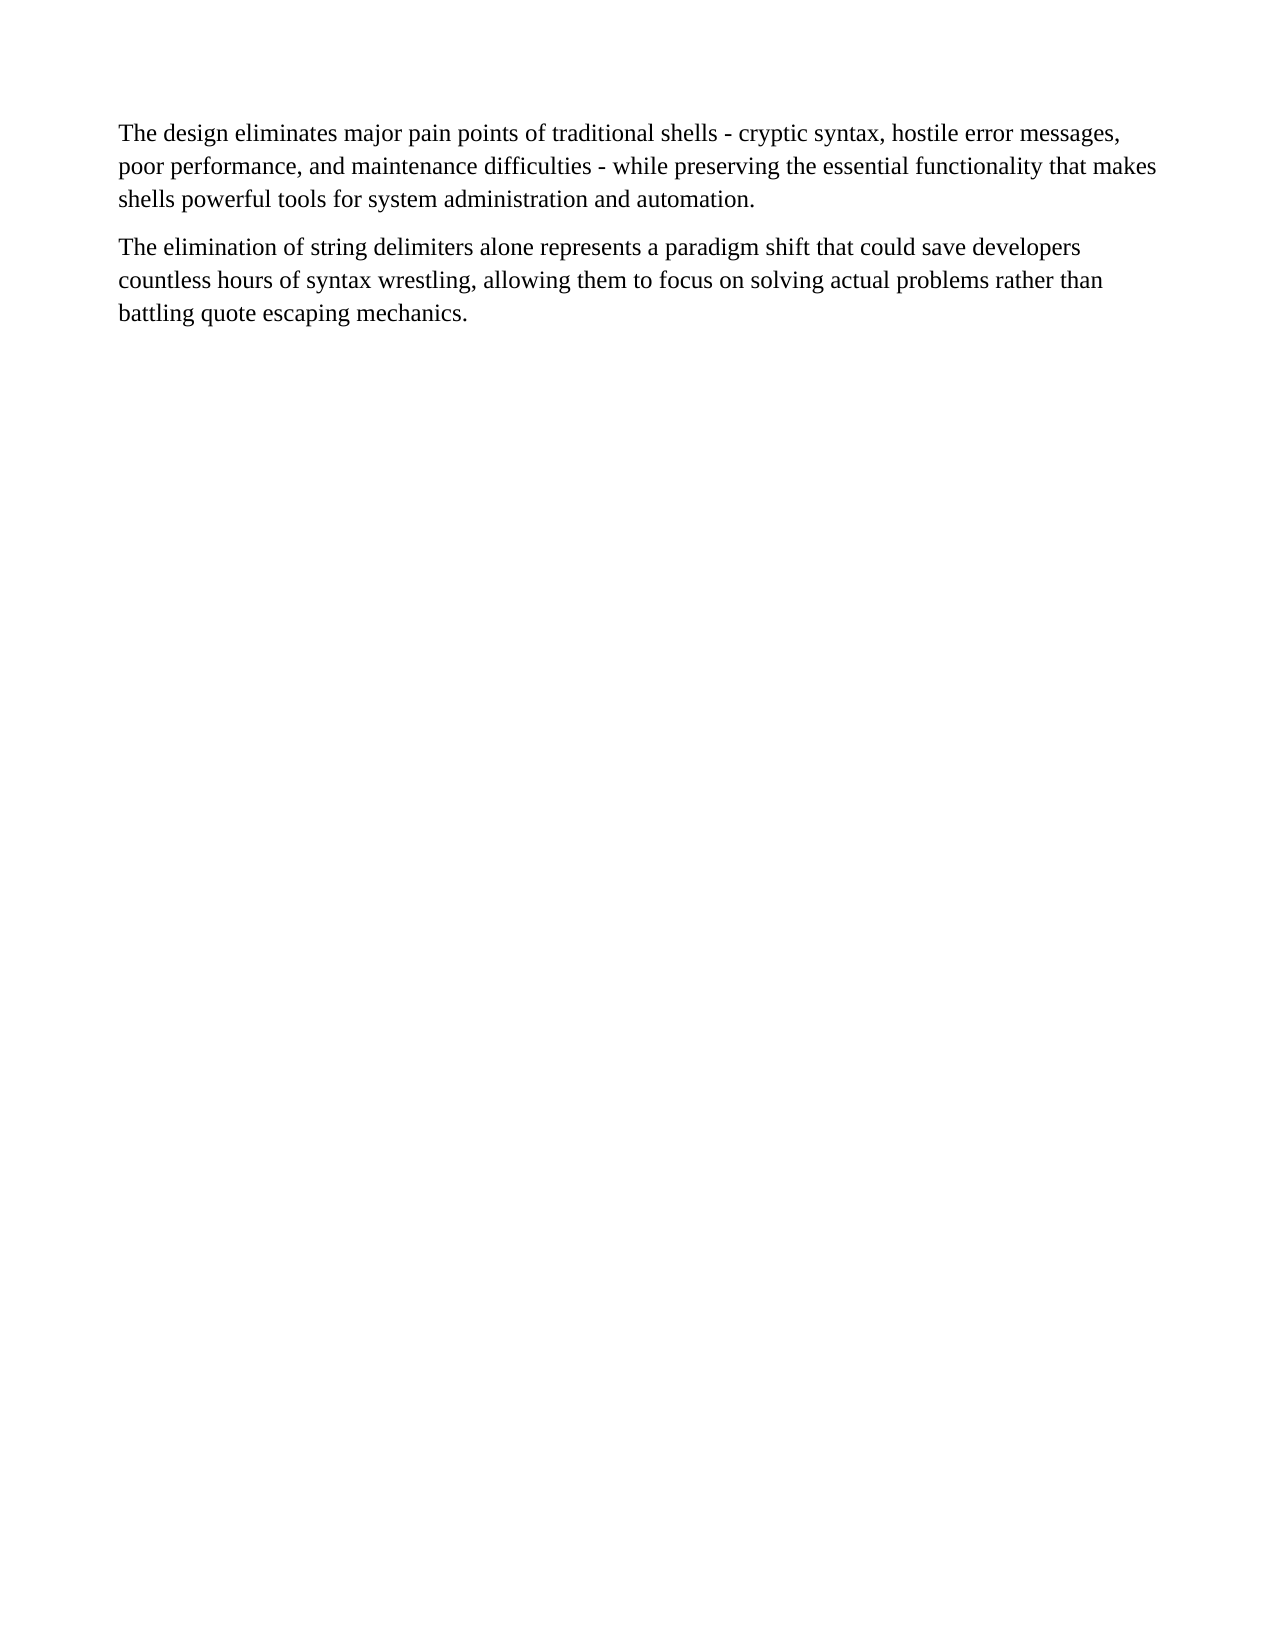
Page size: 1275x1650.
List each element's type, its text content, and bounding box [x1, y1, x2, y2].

text The elimination of string delimiters alone represents a paradigm shift that could save developers countless hours of syntax wrestling, allowing them to focus on solving actual problems rather than battling quote escaping mechanics. [118, 232, 1157, 327]
text The design eliminates major pain points of traditional shells - cryptic syntax, hostile error messages, poor performance, and maintenance difficulties - while preserving the essential functionality that makes shells powerful tools for system administration and automation. [118, 118, 1157, 213]
